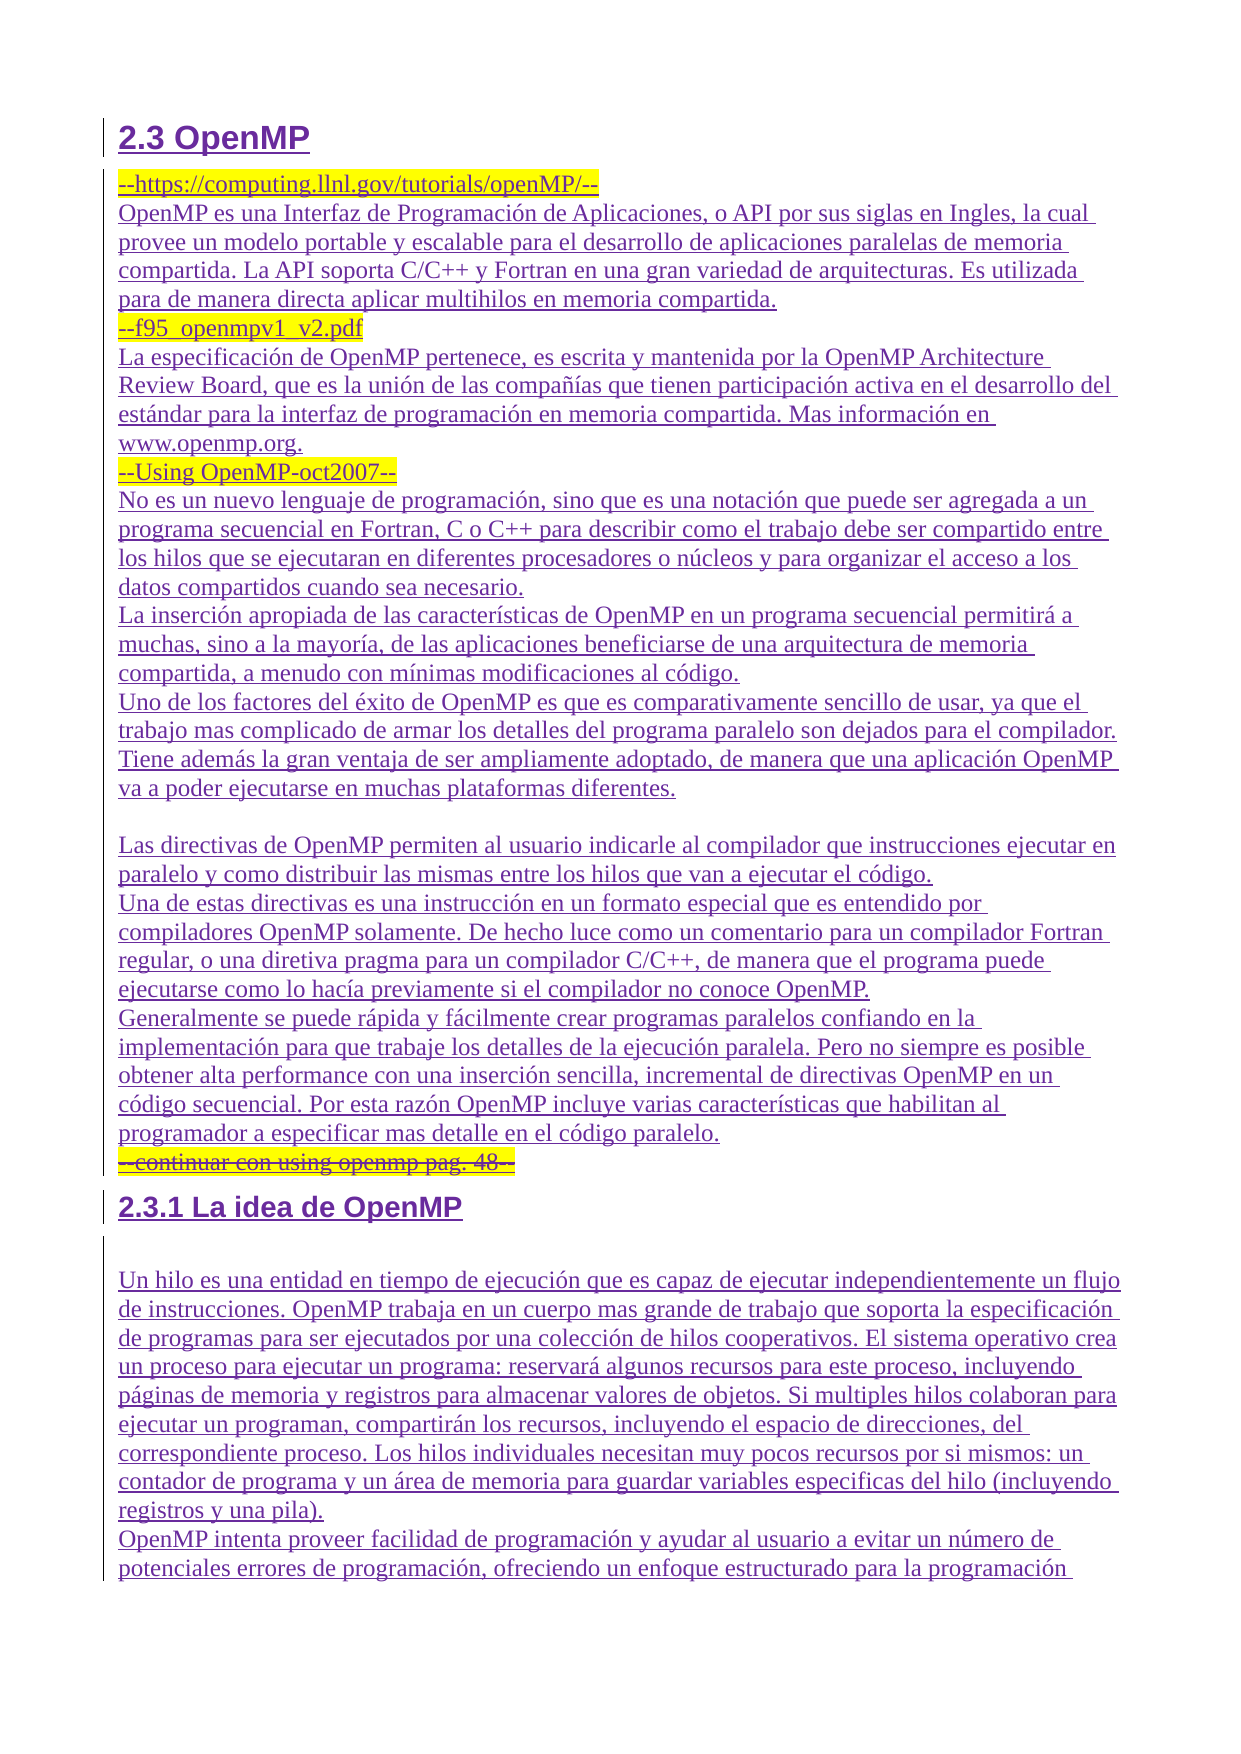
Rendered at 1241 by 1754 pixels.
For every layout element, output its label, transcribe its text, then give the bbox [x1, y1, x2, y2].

text OpenMP intenta proveer facilidad de programación y ayudar al usuario a evitar un número de potenciales errores de programación, ofreciendo un enfoque estructurado para la programación [118, 1524, 1122, 1581]
subtitle 2.3.1 La idea de OpenMP [118, 1190, 1122, 1224]
text Las directivas de OpenMP permiten al usuario indicarle al compilador que instrucciones ejecutar en paralelo y como distribuir las mismas entre los hilos que van a ejecutar el código. [118, 831, 1122, 888]
text --Using OpenMP-oct2007-- [118, 457, 1122, 486]
text --https://computing.llnl.gov/tutorials/openMP/-- [118, 169, 1122, 198]
text --f95_openmpv1_v2.pdf [118, 313, 1122, 342]
text Un hilo es una entidad en tiempo de ejecución que es capaz de ejecutar independientemente un flujo de instrucciones. OpenMP trabaja en un cuerpo mas grande de trabajo que soporta la especificación de programas para ser ejecutados por una colección de hilos cooperativos. El sistema operativo crea un proceso para ejecutar un programa: reservará algunos recursos para este proceso, incluyendo páginas de memoria y registros para almacenar valores de objetos. Si multiples hilos colaboran para ejecutar un programan, compartirán los recursos, incluyendo el espacio de direcciones, del correspondiente proceso. Los hilos individuales necesitan muy pocos recursos por si mismos: un contador de programa y un área de memoria para guardar variables especificas del hilo (incluyendo registros y una pila). [118, 1265, 1122, 1524]
text Uno de los factores del éxito de OpenMP es que es comparativamente sencillo de usar, ya que el trabajo mas complicado de armar los detalles del programa paralelo son dejados para el compilador. Tiene además la gran ventaja de ser ampliamente adoptado, de manera que una aplicación OpenMP va a poder ejecutarse en muchas plataformas diferentes. [118, 687, 1122, 802]
text La inserción apropiada de las características de OpenMP en un programa secuencial permitirá a muchas, sino a la mayoría, de las aplicaciones beneficiarse de una arquitectura de memoria compartida, a menudo con mínimas modificaciones al código. [118, 601, 1122, 687]
text Una de estas directivas es una instrucción en un formato especial que es entendido por compiladores OpenMP solamente. De hecho luce como un comentario para un compilador Fortran regular, o una diretiva pragma para un compilador C/C++, de manera que el programa puede ejecutarse como lo hacía previamente si el compilador no conoce OpenMP. [118, 888, 1122, 1003]
text Generalmente se puede rápida y fácilmente crear programas paralelos confiando en la implementación para que trabaje los detalles de la ejecución paralela. Pero no siempre es posible obtener alta performance con una inserción sencilla, incremental de directivas OpenMP en un código secuencial. Por esta razón OpenMP incluye varias características que habilitan al programador a especificar mas detalle en el código paralelo. [118, 1003, 1122, 1147]
text --continuar con using openmp pag. 48-- [118, 1147, 1122, 1176]
subtitle 2.3 OpenMP [118, 118, 1122, 157]
text La especificación de OpenMP pertenece, es escrita y mantenida por la OpenMP Architecture Review Board, que es la unión de las compañías que tienen participación activa en el desarrollo del estándar para la interfaz de programación en memoria compartida. Mas información en www.openmp.org. [118, 342, 1122, 457]
text OpenMP es una Interfaz de Programación de Aplicaciones, o API por sus siglas en Ingles, la cual provee un modelo portable y escalable para el desarrollo de aplicaciones paralelas de memoria compartida. La API soporta C/C++ y Fortran en una gran variedad de arquitecturas. Es utilizada para de manera directa aplicar multihilos en memoria compartida. [118, 198, 1122, 313]
text No es un nuevo lenguaje de programación, sino que es una notación que puede ser agregada a un programa secuencial en Fortran, C o C++ para describir como el trabajo debe ser compartido entre los hilos que se ejecutaran en diferentes procesadores o núcleos y para organizar el acceso a los datos compartidos cuando sea necesario. [118, 486, 1122, 601]
